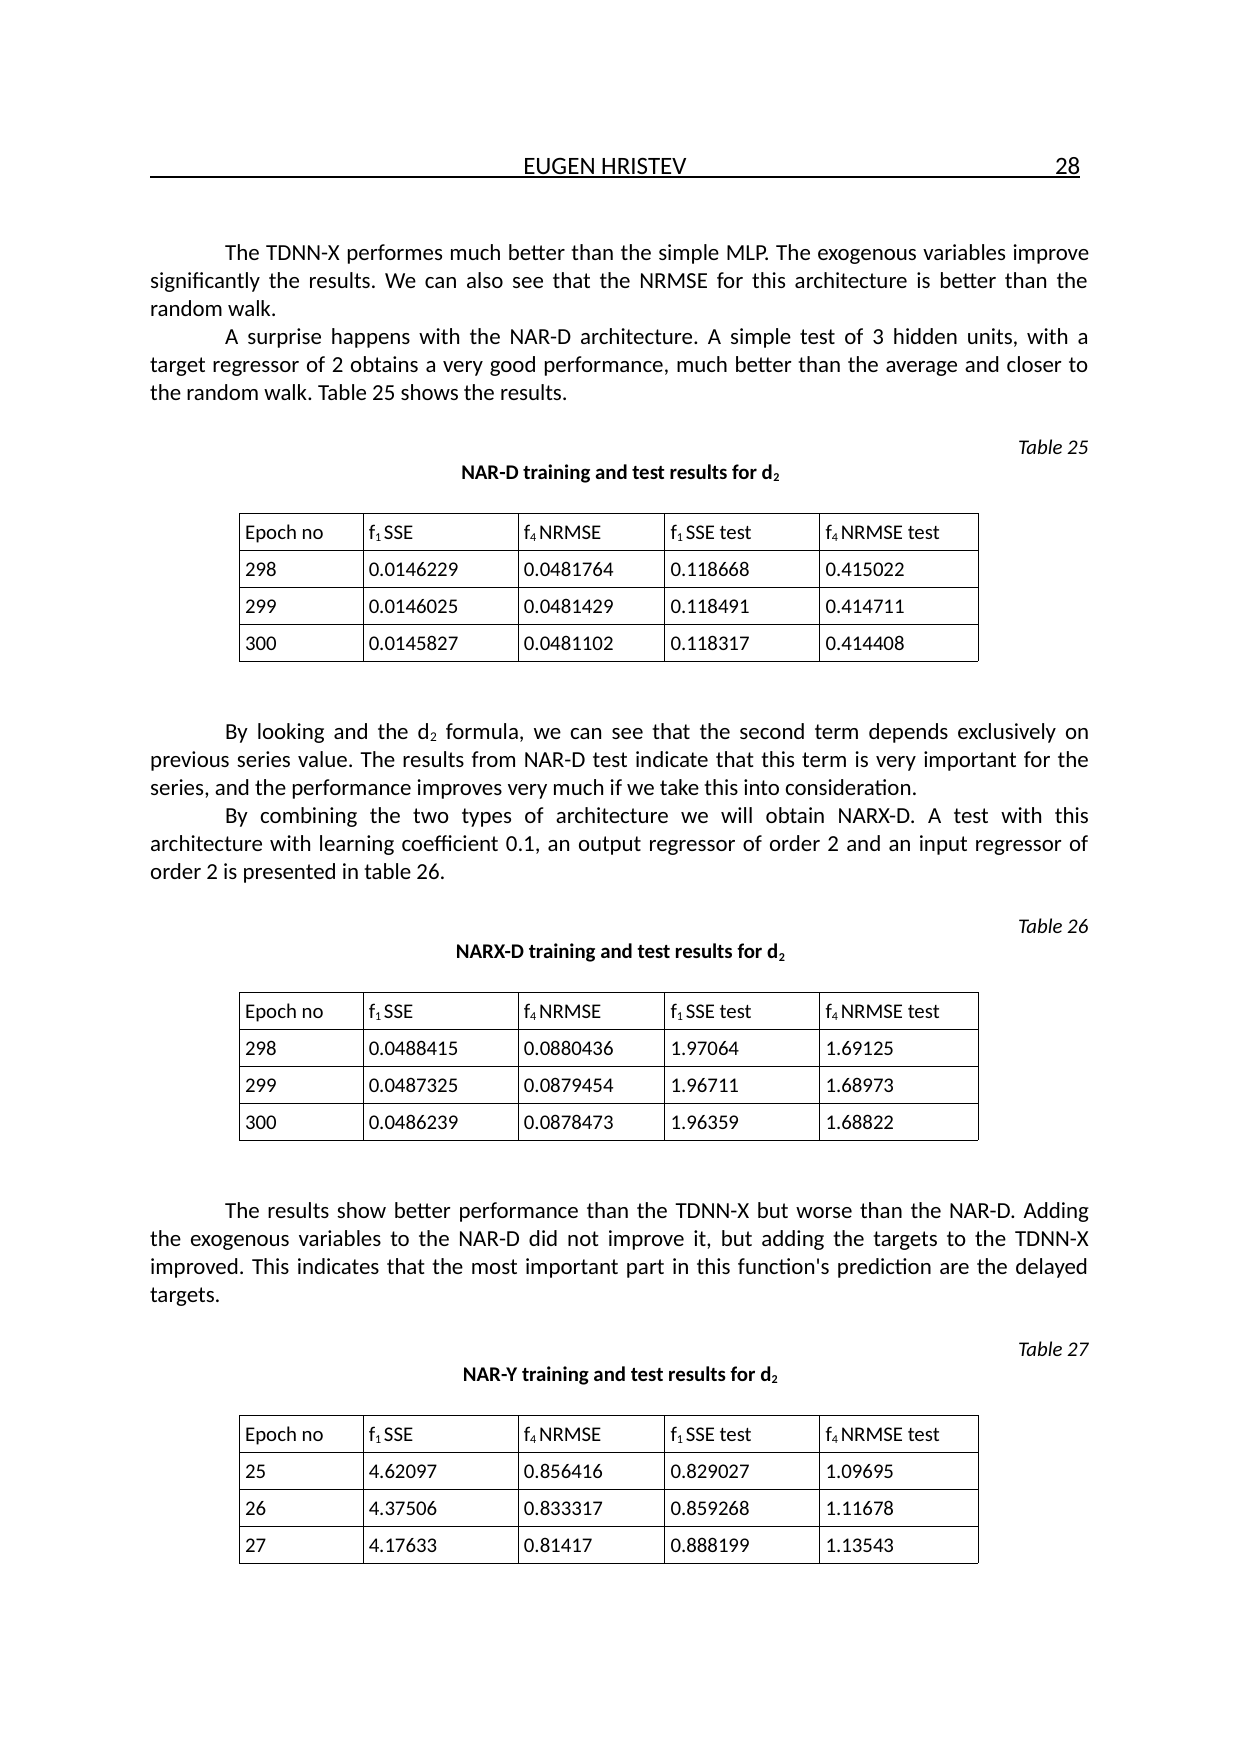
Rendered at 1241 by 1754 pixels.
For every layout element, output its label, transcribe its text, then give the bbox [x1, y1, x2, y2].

table_cell 0.859268 [665, 1490, 819, 1526]
table_cell 26 [240, 1490, 363, 1526]
table_header f1 SSE [364, 514, 518, 550]
table_cell 1.11678 [820, 1490, 978, 1526]
table_cell 0.0146229 [364, 551, 518, 587]
table_cell 0.833317 [519, 1490, 664, 1526]
table_cell 0.0481764 [519, 551, 664, 587]
text NAR-Y training and test results for d2 [150, 1362, 1090, 1387]
table_cell 1.97064 [665, 1030, 819, 1066]
table_cell 0.0146025 [364, 588, 518, 624]
table_cell 300 [240, 625, 363, 661]
table_header Epoch no [240, 1416, 363, 1452]
table_cell 0.415022 [820, 551, 978, 587]
table_cell 4.62097 [364, 1453, 518, 1489]
text NAR-D training and test results for d2 [150, 459, 1090, 485]
text The results show better performance than the TDNN-X but worse than the NAR-D. Adding the exogenous variables to the NAR-D did not improve it, but adding the targets to the TDNN-X improved. This indicates that the most important part in this function's prediction are the delayed targets. [150, 1196, 1090, 1308]
table_cell 0.0879454 [519, 1067, 664, 1103]
table_cell 1.09695 [820, 1453, 978, 1489]
table_header f4 NRMSE [519, 514, 664, 550]
table_header f1 SSE test [665, 514, 819, 550]
table_cell 300 [240, 1104, 363, 1140]
text Table 25 [150, 434, 1090, 459]
table_header f1 SSE [364, 993, 518, 1029]
table_cell 0.0145827 [364, 625, 518, 661]
table_cell 0.0481429 [519, 588, 664, 624]
table_header Epoch no [240, 514, 363, 550]
table_cell 298 [240, 1030, 363, 1066]
table_cell 1.96711 [665, 1067, 819, 1103]
text Table 27 [150, 1336, 1090, 1362]
table_cell 0.118668 [665, 551, 819, 587]
table_cell 1.68822 [820, 1104, 978, 1140]
table_cell 1.96359 [665, 1104, 819, 1140]
table_cell 4.17633 [364, 1527, 518, 1563]
table_cell 0.81417 [519, 1527, 664, 1563]
table_cell 0.888199 [665, 1527, 819, 1563]
text Table 26 [150, 913, 1090, 939]
table_header f4 NRMSE [519, 1416, 664, 1452]
table_cell 0.829027 [665, 1453, 819, 1489]
table_header f4 NRMSE test [820, 514, 978, 550]
table_header f4 NRMSE test [820, 993, 978, 1029]
table_header f1 SSE [364, 1416, 518, 1452]
table_cell 0.0486239 [364, 1104, 518, 1140]
table_header f4 NRMSE [519, 993, 664, 1029]
table_header Epoch no [240, 993, 363, 1029]
table_cell 0.856416 [519, 1453, 664, 1489]
text By combining the two types of architecture we will obtain NARX-D. A test with this architecture with learning coefficient 0.1, an output regressor of order 2 and an input regressor of order 2 is presented in table 26. [150, 801, 1090, 885]
table_cell 1.69125 [820, 1030, 978, 1066]
table_cell 25 [240, 1453, 363, 1489]
text NARX-D training and test results for d2 [150, 939, 1090, 964]
table_cell 0.414408 [820, 625, 978, 661]
table_cell 0.0880436 [519, 1030, 664, 1066]
table_header f1 SSE test [665, 993, 819, 1029]
table_cell 0.0878473 [519, 1104, 664, 1140]
table_cell 299 [240, 588, 363, 624]
table_cell 0.414711 [820, 588, 978, 624]
text A surprise happens with the NAR-D architecture. A simple test of 3 hidden units, with a target regressor of 2 obtains a very good performance, much better than the average and closer to the random walk. Table 25 shows the results. [150, 322, 1090, 406]
table_cell 0.0487325 [364, 1067, 518, 1103]
table_cell 0.0488415 [364, 1030, 518, 1066]
table_cell 0.118491 [665, 588, 819, 624]
table_header f4 NRMSE test [820, 1416, 978, 1452]
text The TDNN-X performes much better than the simple MLP. The exogenous variables improve significantly the results. We can also see that the NRMSE for this architecture is better than the random walk. [150, 238, 1090, 322]
table_cell 298 [240, 551, 363, 587]
text By looking and the d2 formula, we can see that the second term depends exclusively on previous series value. The results from NAR-D test indicate that this term is very important for the series, and the performance improves very much if we take this into consideration. [150, 717, 1090, 801]
table_cell 4.37506 [364, 1490, 518, 1526]
table_cell 1.13543 [820, 1527, 978, 1563]
table_cell 299 [240, 1067, 363, 1103]
table_cell 0.118317 [665, 625, 819, 661]
table_cell 0.0481102 [519, 625, 664, 661]
table_header f1 SSE test [665, 1416, 819, 1452]
table_cell 1.68973 [820, 1067, 978, 1103]
table_cell 27 [240, 1527, 363, 1563]
